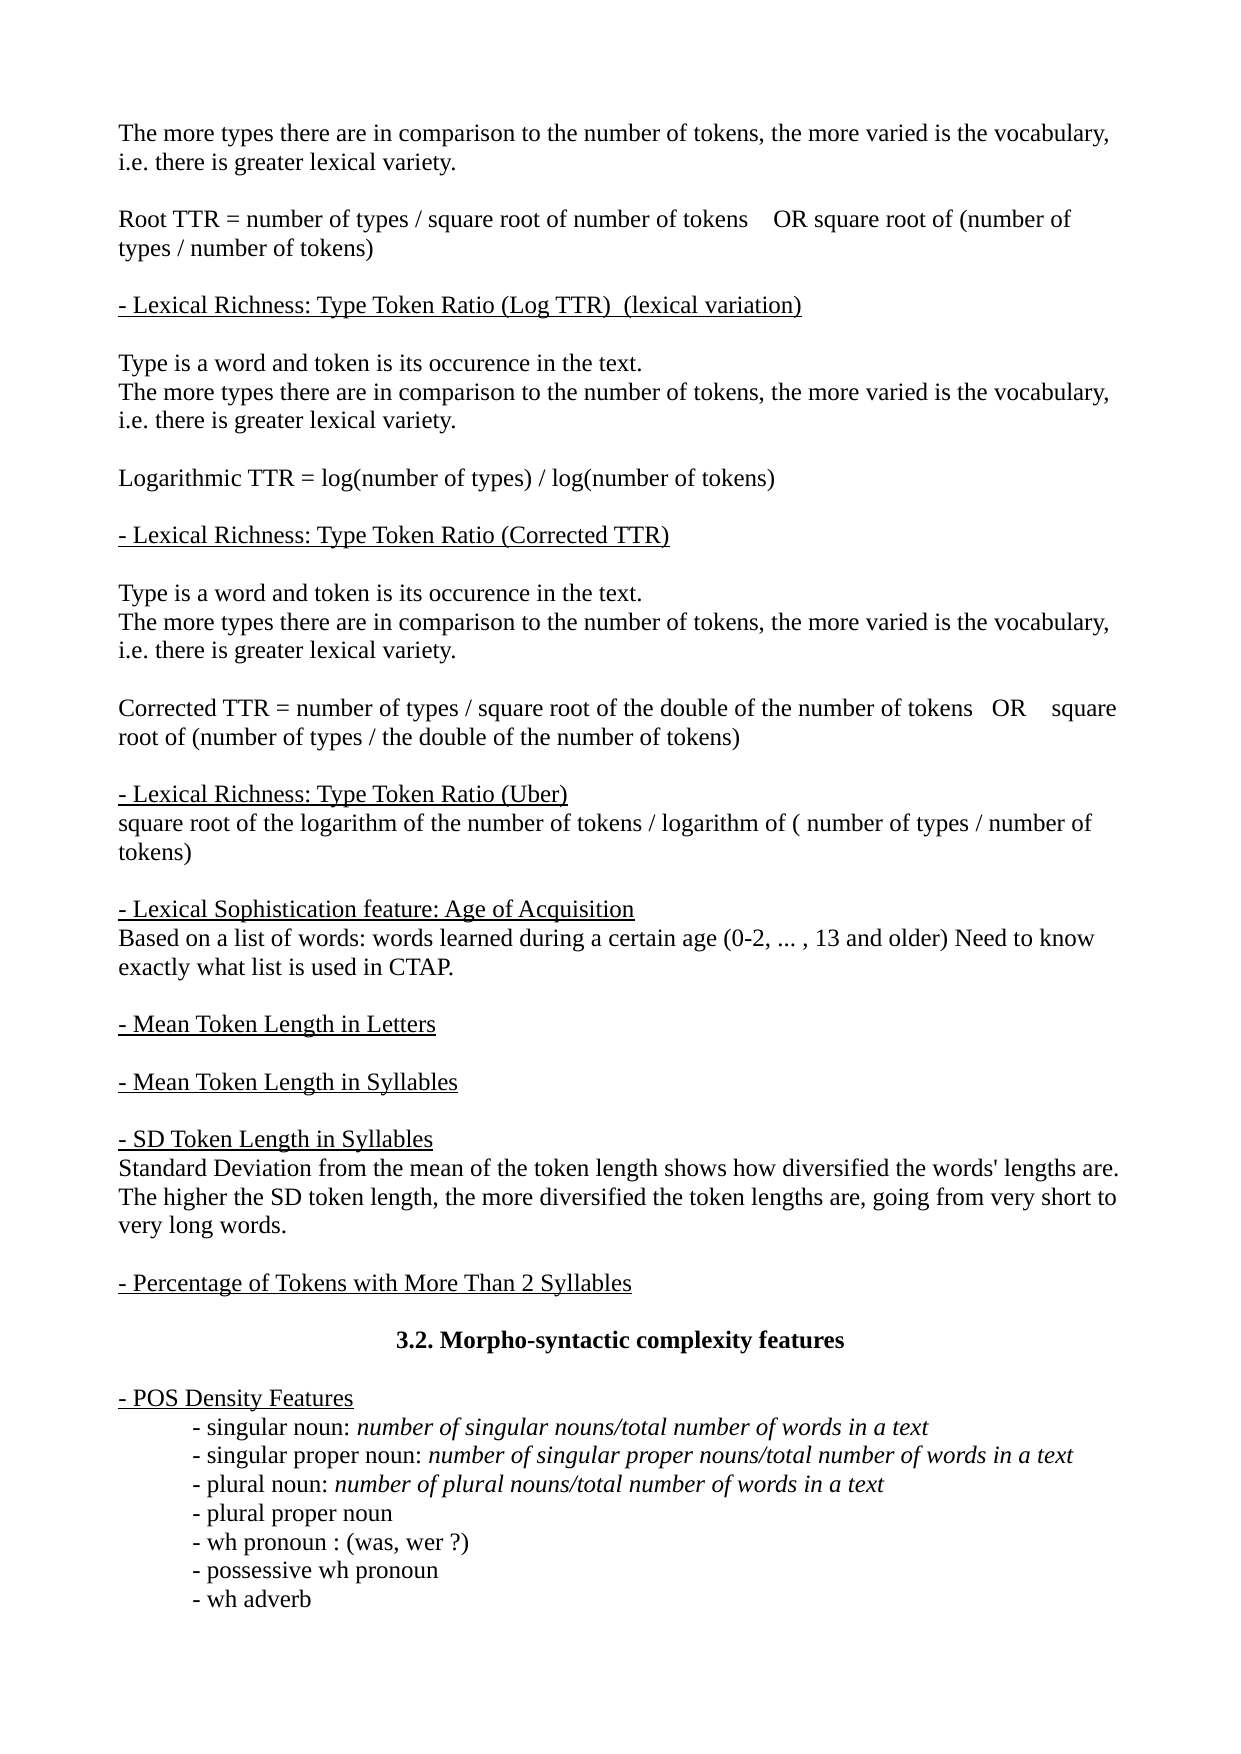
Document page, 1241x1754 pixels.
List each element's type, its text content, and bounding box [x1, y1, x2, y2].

text - POS Density Features [118, 1383, 1122, 1412]
text 3.2. Morpho-syntactic complexity features [118, 1326, 1122, 1354]
text Based on a list of words: words learned during a certain age (0-2, ... , 13 and older) Need to know exactly what list is used in CTAP. [118, 923, 1122, 981]
text - SD Token Length in Syllables [118, 1124, 1122, 1153]
text Corrected TTR = number of types / square root of the double of the number of tokens OR square root of (number of types / the double of the number of tokens) [118, 693, 1122, 751]
text - plural noun: number of plural nouns/total number of words in a text [118, 1469, 1122, 1498]
text - singular proper noun: number of singular proper nouns/total number of words in a text [118, 1441, 1122, 1469]
text The higher the SD token length, the more diversified the token lengths are, going from very short to very long words. [118, 1182, 1122, 1239]
text The more types there are in comparison to the number of tokens, the more varied is the vocabulary, i.e. there is greater lexical variety. [118, 118, 1122, 176]
text Standard Deviation from the mean of the token length shows how diversified the words' lengths are. [118, 1153, 1122, 1182]
text - wh pronoun : (was, wer ?) [118, 1527, 1122, 1556]
text Root TTR = number of types / square root of number of tokens OR square root of (number of types / number of tokens) [118, 204, 1122, 262]
text - Mean Token Length in Letters [118, 1009, 1122, 1038]
text - wh adverb [118, 1584, 1122, 1613]
text - Lexical Richness: Type Token Ratio (Corrected TTR) [118, 521, 1122, 549]
text Type is a word and token is its occurence in the text. [118, 578, 1122, 607]
text square root of the logarithm of the number of tokens / logarithm of ( number of types / number of tokens) [118, 808, 1122, 866]
text - plural proper noun [118, 1498, 1122, 1527]
text - Mean Token Length in Syllables [118, 1067, 1122, 1096]
text The more types there are in comparison to the number of tokens, the more varied is the vocabulary, i.e. there is greater lexical variety. [118, 377, 1122, 434]
text The more types there are in comparison to the number of tokens, the more varied is the vocabulary, i.e. there is greater lexical variety. [118, 607, 1122, 664]
text Type is a word and token is its occurence in the text. [118, 348, 1122, 377]
text - possessive wh pronoun [118, 1556, 1122, 1584]
text - Lexical Richness: Type Token Ratio (Uber) [118, 779, 1122, 808]
text - Lexical Sophistication feature: Age of Acquisition [118, 894, 1122, 923]
text Logarithmic TTR = log(number of types) / log(number of tokens) [118, 463, 1122, 492]
text - Percentage of Tokens with More Than 2 Syllables [118, 1268, 1122, 1297]
text - singular noun: number of singular nouns/total number of words in a text [118, 1412, 1122, 1441]
text - Lexical Richness: Type Token Ratio (Log TTR) (lexical variation) [118, 291, 1122, 319]
